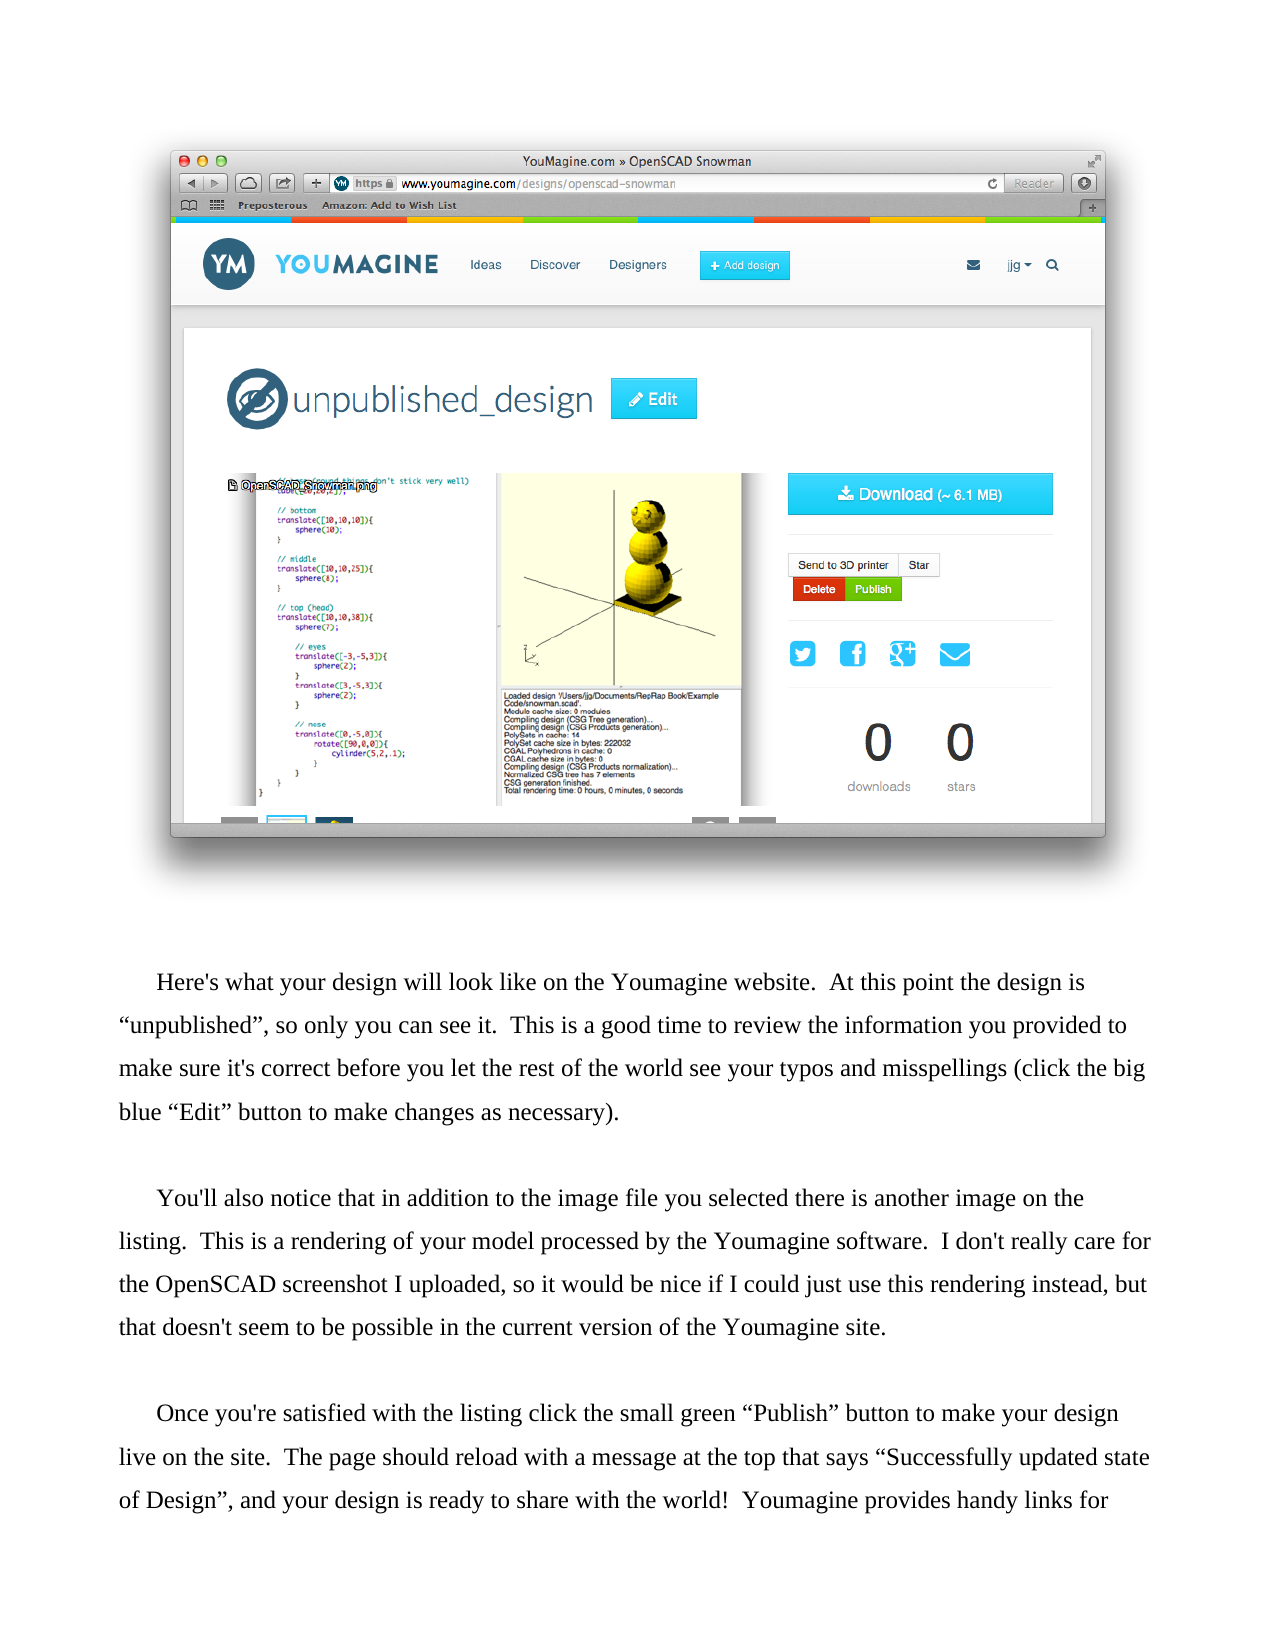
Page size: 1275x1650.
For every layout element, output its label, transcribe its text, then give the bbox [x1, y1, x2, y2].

picture [118, 118, 1157, 910]
text Once you're satisfied with the listing click the small green “Publish” button to make your design live on the site. The page should reload with a message at the top that says “Successfully updated state of Design”, and your design is ready to share with the world! Youmagine provides handy links for [118, 1398, 1156, 1513]
text You'll also notice that in addition to the image file you selected there is another image on the listing. This is a rendering of your model processed by the Youmagine software. I don't really care for the OpenSCAD screenshot I uploaded, so it would be nice if I could just use this rendering instead, but that doesn't seem to be possible in the current version of the Youmagine site. [118, 1183, 1156, 1341]
text Here's what your design will look like on the Youmagine website. At this point the design is “unpublished”, so only you can see it. This is a good time to review the information you provided to make sure it's correct before you let the rest of the world see your typos and misspellings (click the big blue “Edit” button to make changes as necessary). [118, 967, 1156, 1125]
